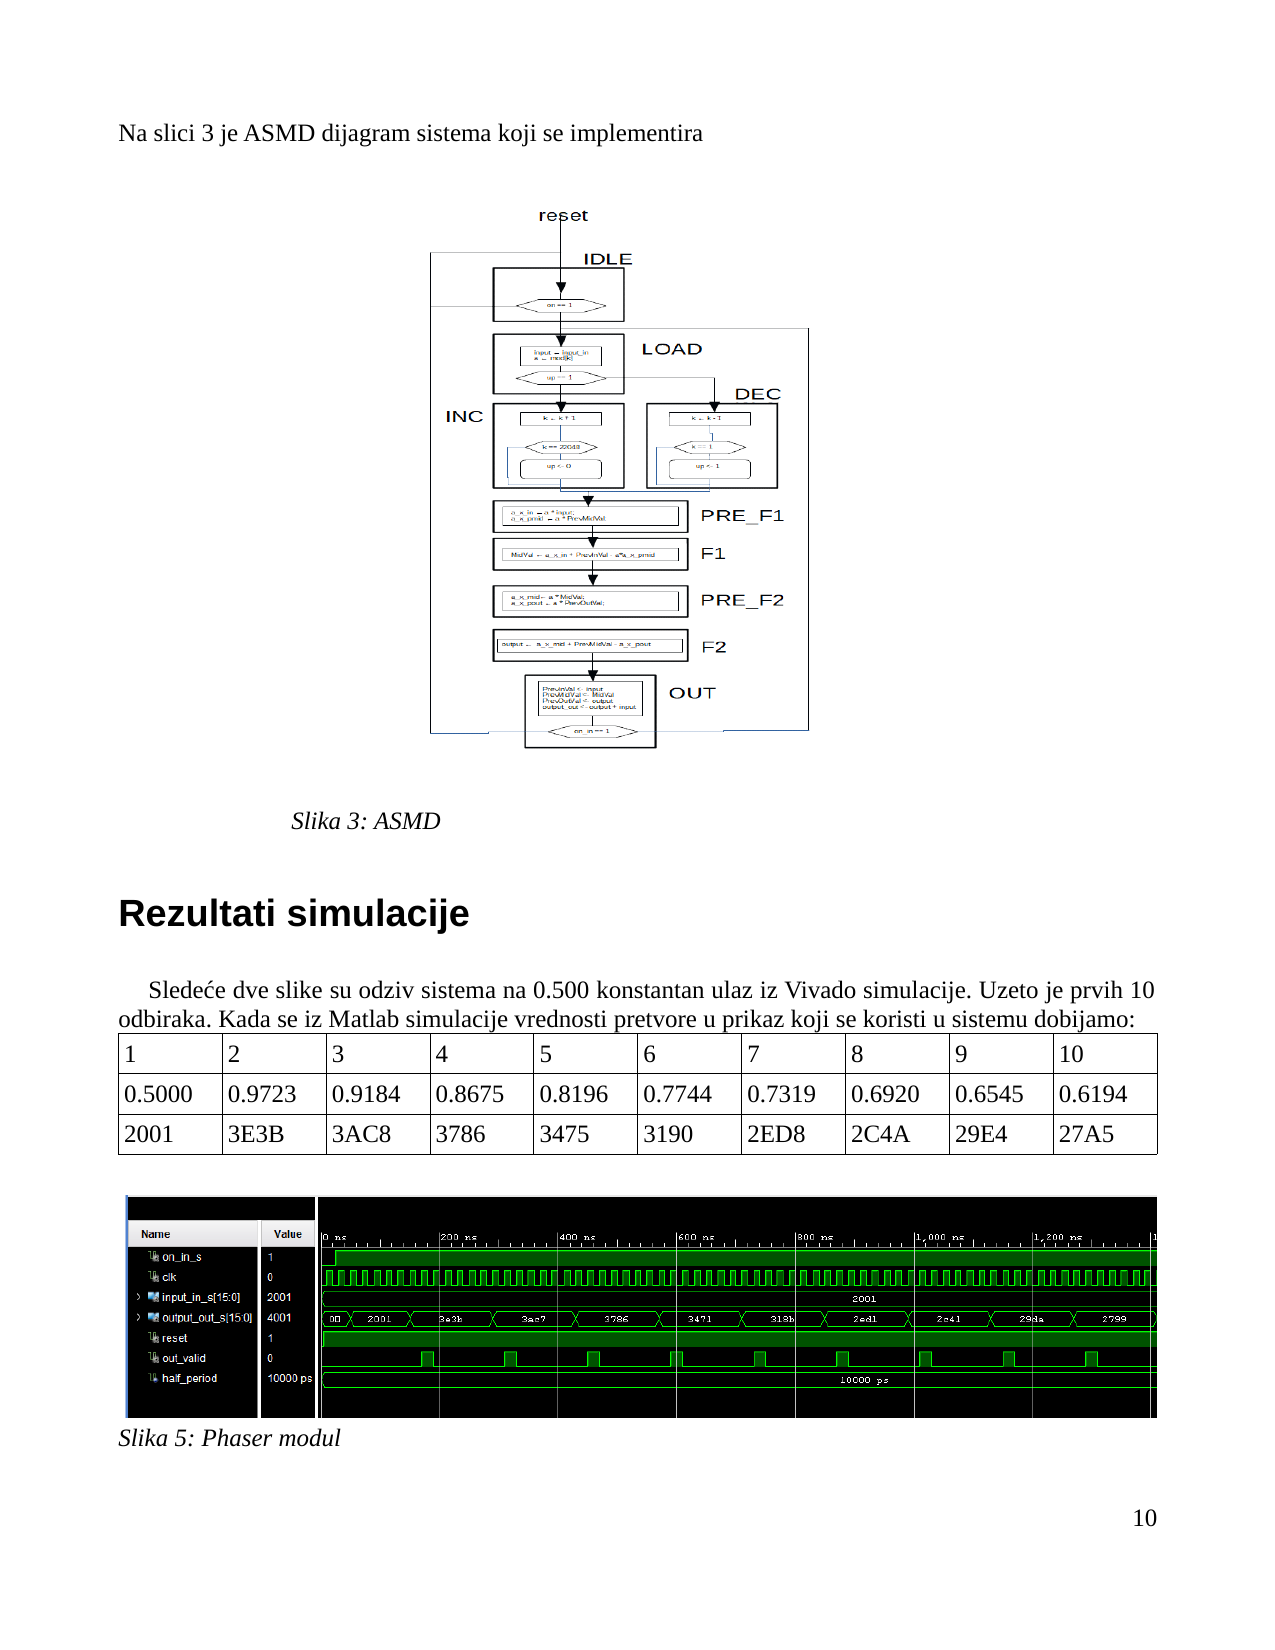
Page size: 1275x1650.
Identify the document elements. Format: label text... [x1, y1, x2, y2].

picture [118, 1195, 1157, 1418]
table_cell 0.7744 [638, 1074, 741, 1114]
table_header 3 [327, 1034, 430, 1073]
table_cell 3E3B [223, 1115, 326, 1154]
subtitle Rezultati simulacije [118, 891, 1157, 934]
table_cell 0.8196 [534, 1074, 637, 1114]
table_cell 0.6545 [950, 1074, 1053, 1114]
table_cell 2ED8 [742, 1115, 845, 1154]
table_header 1 [119, 1034, 222, 1073]
table_header 10 [1054, 1034, 1157, 1073]
table_header 4 [431, 1034, 533, 1073]
table_cell 0.6920 [846, 1074, 949, 1114]
table_header 8 [846, 1034, 949, 1073]
table_cell 3786 [431, 1115, 533, 1154]
text Sledeće dve slike su odziv sistema na 0.500 konstantan ulaz iz Vivado simulacije. Uzeto je prvih 10 odbiraka. Kada se iz Matlab simulacije vrednosti pretvore u prikaz koji se koristi u sistemu dobijamo: [118, 976, 1157, 1033]
table_cell 0.7319 [742, 1074, 845, 1114]
table_cell 3475 [534, 1115, 637, 1154]
picture [291, 159, 985, 801]
table_header 2 [223, 1034, 326, 1073]
text Slika 3: ASMD [291, 801, 984, 835]
table_header 7 [742, 1034, 845, 1073]
table_cell 0.9184 [327, 1074, 430, 1114]
text Slika 5: Phaser modul [118, 1418, 1157, 1452]
text Na slici 3 je ASMD dijagram sistema koji se implementira [118, 118, 1157, 147]
table_cell 0.5000 [119, 1074, 222, 1114]
table_cell 3AC8 [327, 1115, 430, 1154]
table_cell 0.6194 [1054, 1074, 1157, 1114]
table_cell 29E4 [950, 1115, 1053, 1154]
table_cell 2001 [119, 1115, 222, 1154]
table_cell 2C4A [846, 1115, 949, 1154]
table_cell 27A5 [1054, 1115, 1157, 1154]
table_cell 0.8675 [431, 1074, 533, 1114]
table_header 9 [950, 1034, 1053, 1073]
table_cell 0.9723 [223, 1074, 326, 1114]
table_header 6 [638, 1034, 741, 1073]
table_header 5 [534, 1034, 637, 1073]
table_cell 3190 [638, 1115, 741, 1154]
